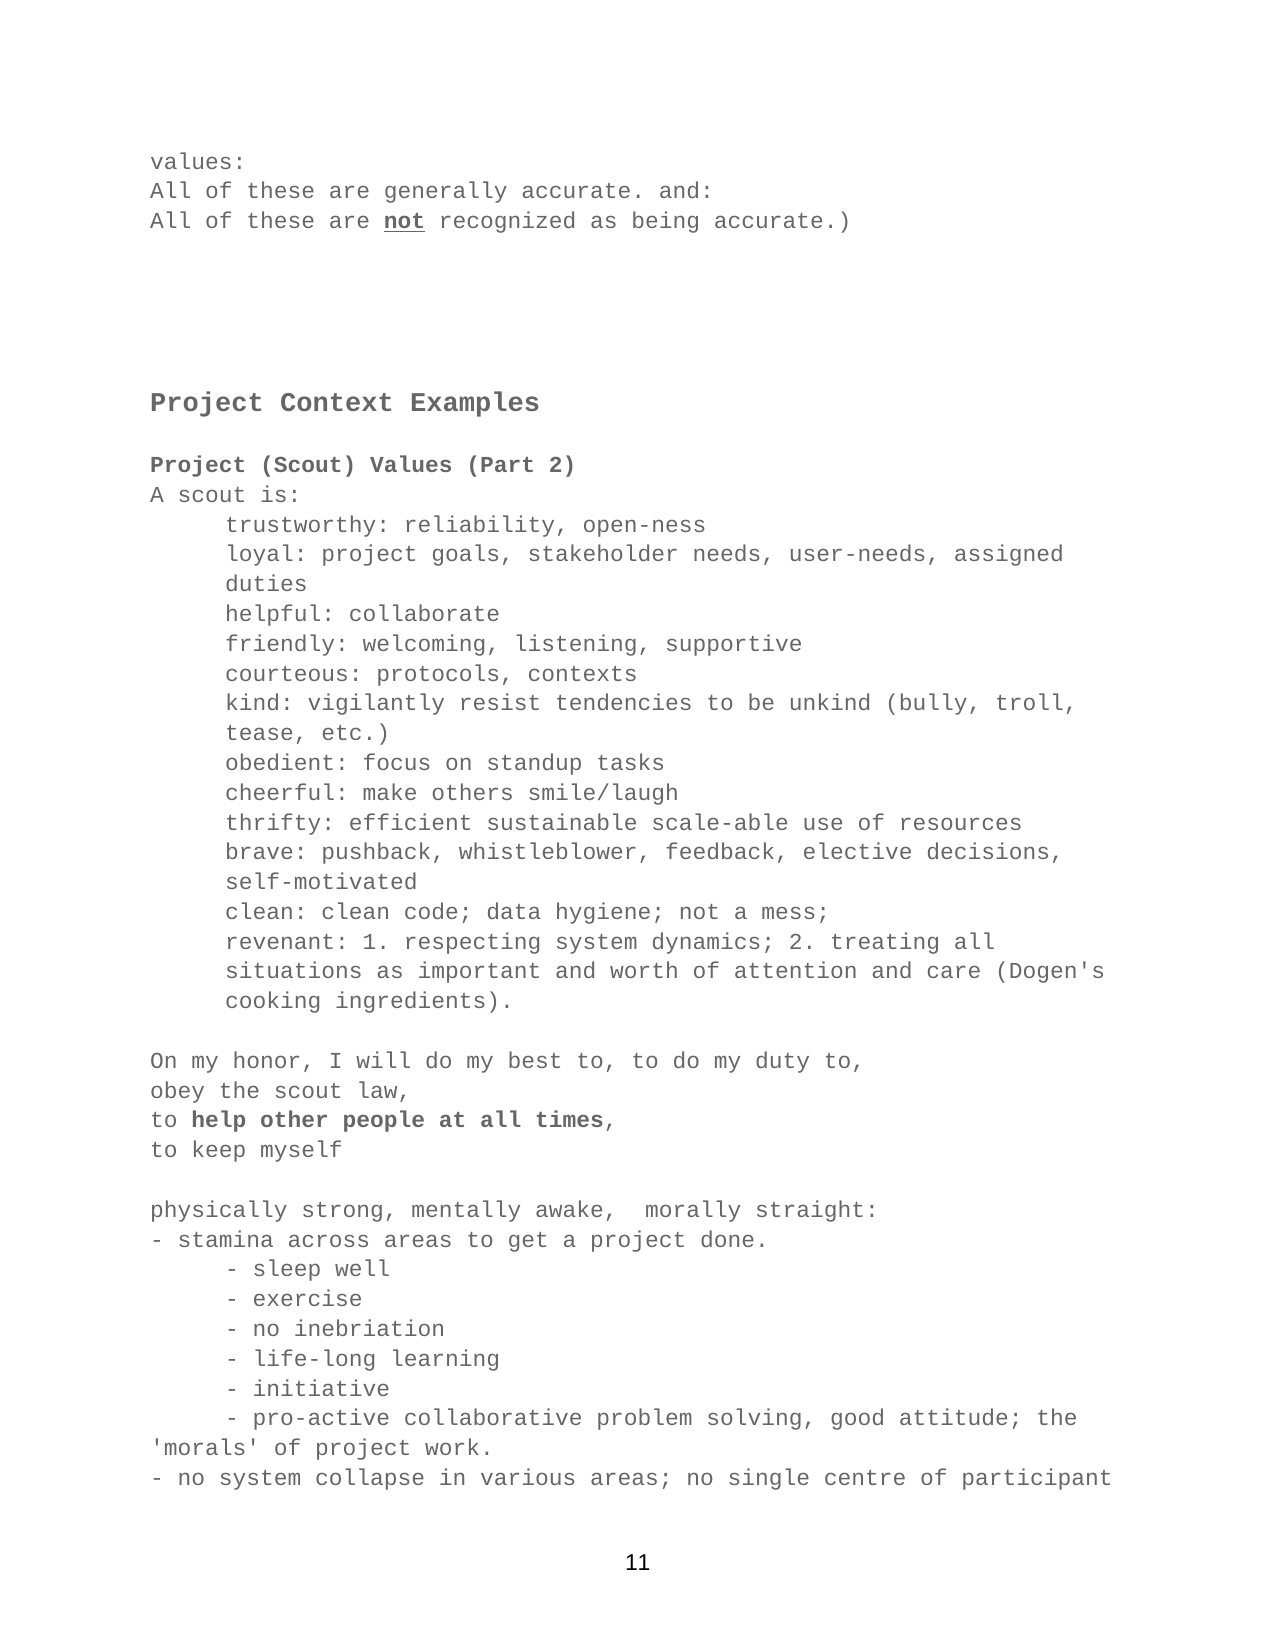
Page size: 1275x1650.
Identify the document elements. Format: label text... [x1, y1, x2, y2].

text values: [150, 150, 1125, 176]
text Project Context Examples [150, 388, 1125, 419]
text brave: pushback, whistleblower, feedback, elective decisions, self-motivated [225, 841, 1125, 896]
text revenant: 1. respecting system dynamics; 2. treating all situations as important and worth of attention and care (Dogen's cooking ingredients). [225, 930, 1125, 1016]
text obedient: focus on standup tasks [225, 751, 1125, 777]
text A scout is: [150, 483, 1125, 509]
text On my honor, I will do my best to, to do my duty to, [150, 1049, 1125, 1075]
text All of these are not recognized as being accurate.) [150, 209, 1125, 236]
text clean: clean code; data hygiene; not a mess; [225, 900, 1125, 926]
text physically strong, mentally awake, morally straight: [150, 1198, 1125, 1224]
text to help other people at all times, [150, 1109, 1125, 1135]
text trustworthy: reliability, open-ness [225, 513, 1125, 539]
text - pro-active collaborative problem solving, good attitude; the 'morals' of project work. [150, 1407, 1125, 1462]
text loyal: project goals, stakeholder needs, user-needs, assigned duties [225, 543, 1125, 598]
text - stamina across areas to get a project done. [150, 1228, 1125, 1254]
text - sleep well [150, 1258, 1125, 1284]
text friendly: welcoming, listening, supportive [225, 632, 1125, 658]
text - no system collapse in various areas; no single centre of participant [150, 1466, 1125, 1492]
text Project (Scout) Values (Part 2) [150, 453, 1125, 479]
text - no inebriation [150, 1317, 1125, 1343]
text thrifty: efficient sustainable scale-able use of resources [225, 811, 1125, 837]
text cheerful: make others smile/laugh [225, 781, 1125, 807]
text obey the scout law, [150, 1079, 1125, 1105]
text - initiative [150, 1377, 1125, 1403]
text helpful: collaborate [225, 602, 1125, 628]
text - life-long learning [150, 1347, 1125, 1373]
text courteous: protocols, contexts [225, 662, 1125, 688]
text All of these are generally accurate. and: [150, 180, 1125, 206]
text kind: vigilantly resist tendencies to be unkind (bully, troll, tease, etc.) [225, 692, 1125, 747]
text - exercise [150, 1288, 1125, 1313]
text to keep myself [150, 1139, 1125, 1164]
